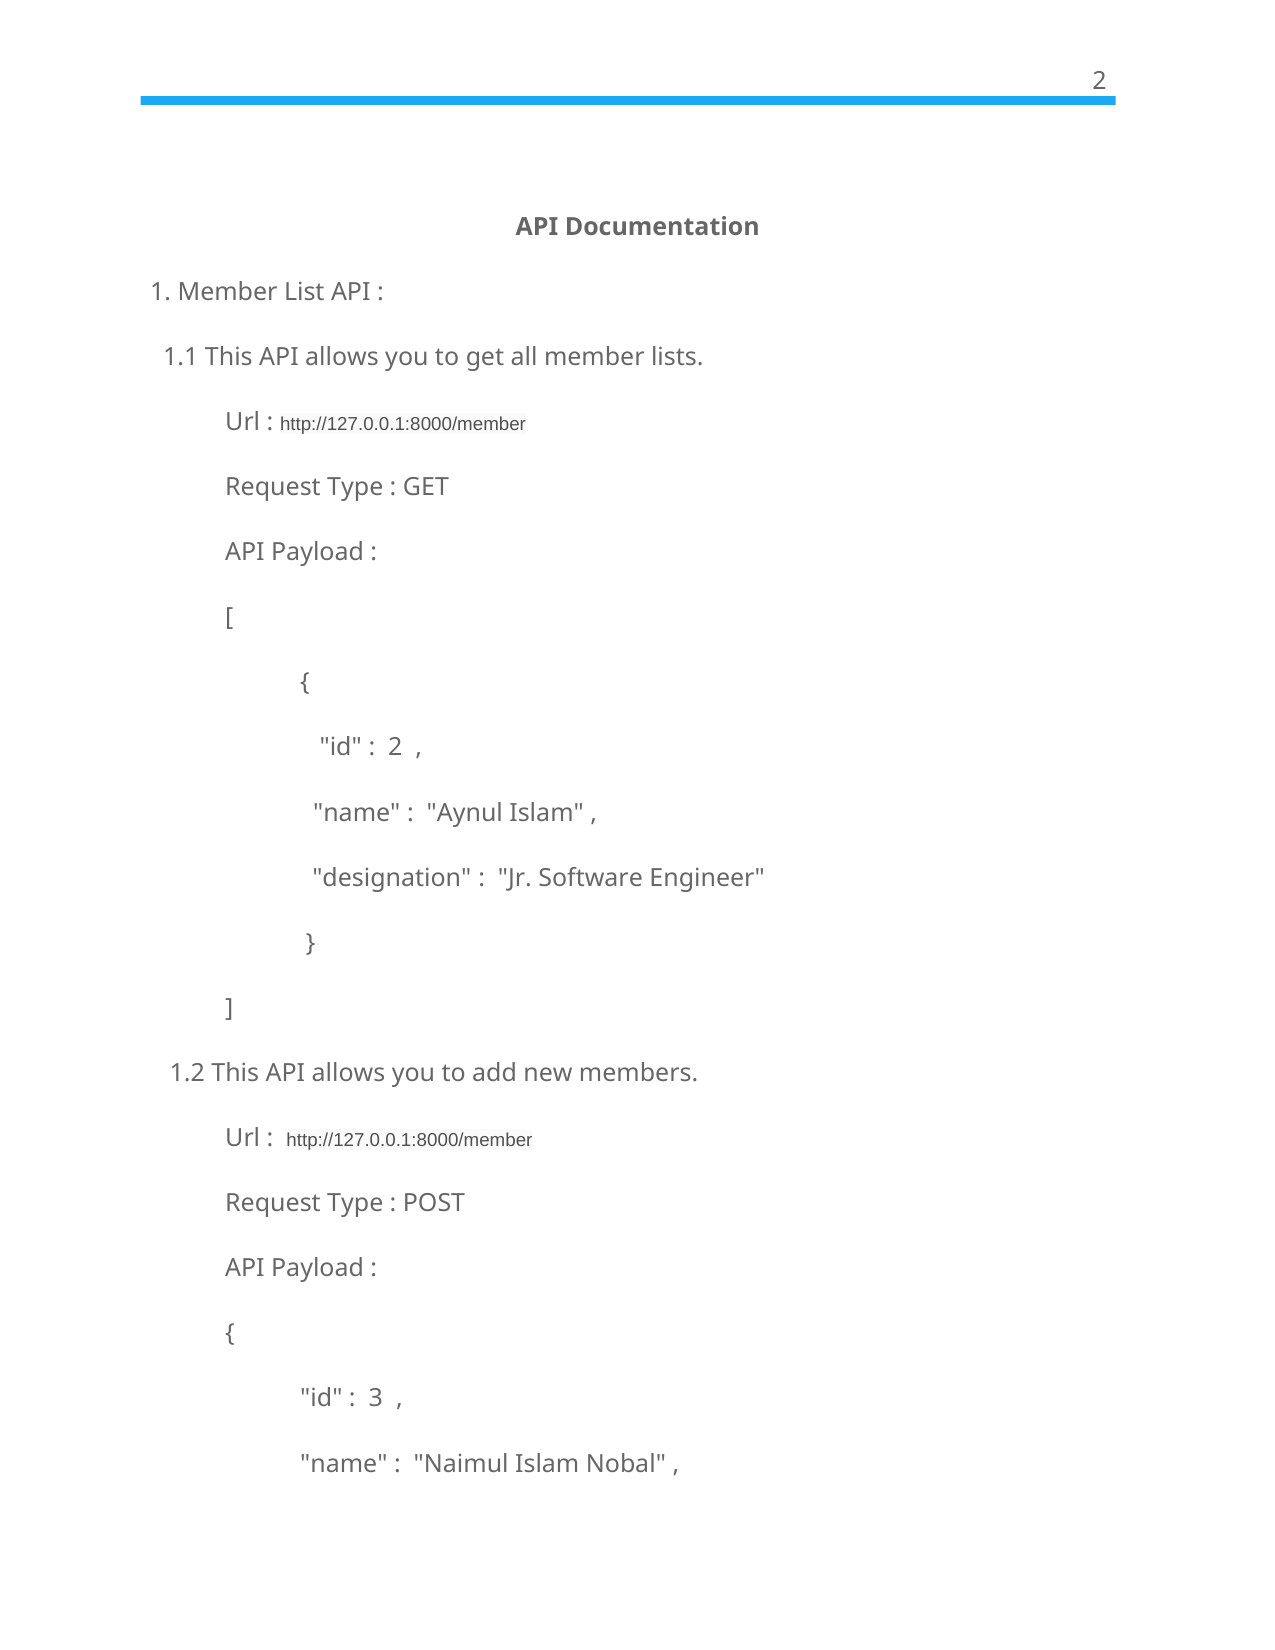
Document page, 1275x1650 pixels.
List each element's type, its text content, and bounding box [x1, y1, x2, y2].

text } [150, 924, 1125, 958]
text API Payload : [225, 534, 1125, 568]
text 1.2 This API allows you to add new members. [150, 1054, 1125, 1089]
text { [150, 1315, 1125, 1349]
text "name"​ : ​ "Naimul Islam Nobal"​ , [225, 1445, 1125, 1479]
text 1.1 This API allows you to get all member lists. [150, 338, 1125, 372]
text [ [150, 599, 1125, 633]
text Url : http://127.0.0.1:8000/member [150, 1120, 1125, 1154]
text API Documentation [150, 208, 1125, 242]
text "name"​ : ​ "Aynul Islam"​ , [225, 794, 1125, 828]
text { [225, 664, 1125, 698]
picture [140, 96, 1116, 105]
text "id"​ : ​ 3 ​ , [225, 1380, 1125, 1414]
text Url : http://127.0.0.1:8000/member [150, 403, 1125, 438]
text API Payload : [150, 1250, 1125, 1284]
text Request Type : GET [150, 469, 1125, 503]
text "designation"​ : ​ "Jr. Software Engineer" [150, 859, 1125, 893]
text 1. Member List API : [150, 273, 1125, 307]
text ] [150, 989, 1125, 1023]
text "id"​ : ​ 2 ​ , [300, 729, 1125, 763]
text Request Type : POST [150, 1185, 1125, 1219]
